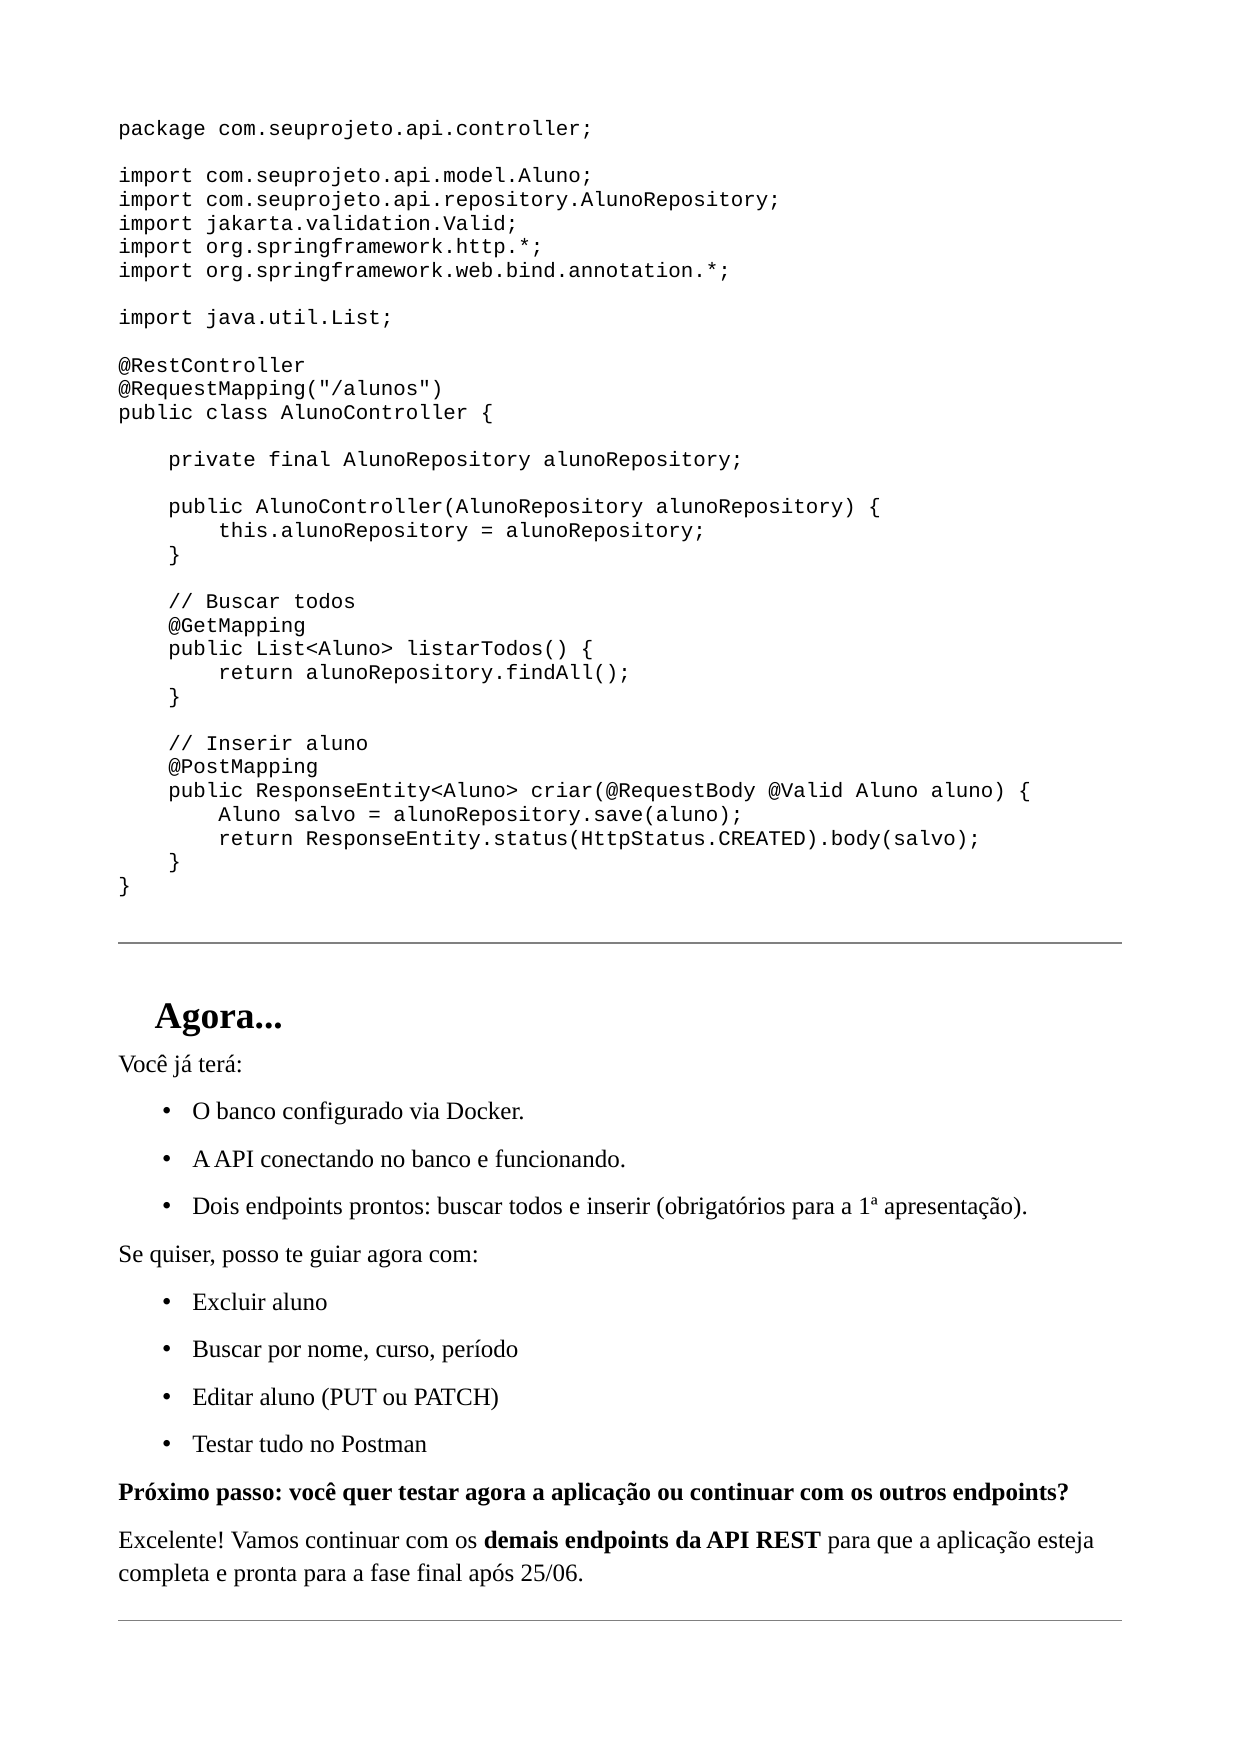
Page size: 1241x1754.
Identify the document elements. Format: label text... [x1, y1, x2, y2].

text Aluno salvo = alunoRepository.save(aluno); [118, 804, 1122, 827]
list Buscar por nome, curso, período [162, 1334, 1122, 1363]
text Excelente! Vamos continuar com os demais endpoints da API REST para que a aplicação esteja completa e pronta para a fase final após 25/06. [118, 1525, 1122, 1586]
text // Inserir aluno [118, 733, 1122, 757]
text package com.seuprojeto.api.controller; [118, 118, 1122, 142]
subtitle ✅ Agora... [118, 993, 1122, 1036]
text Se quiser, posso te guiar agora com: [118, 1239, 1122, 1268]
text } [118, 686, 1122, 709]
text public List<Aluno> listarTodos() { [118, 638, 1122, 662]
text } [118, 851, 1122, 875]
text public AlunoController(AlunoRepository alunoRepository) { [118, 496, 1122, 520]
text import java.util.List; [118, 307, 1122, 331]
list Editar aluno (PUT ou PATCH) [162, 1382, 1122, 1411]
text // Buscar todos [118, 591, 1122, 615]
text import com.seuprojeto.api.model.Aluno; [118, 165, 1122, 189]
text private final AlunoRepository alunoRepository; [118, 449, 1122, 473]
text @RestController [118, 354, 1122, 378]
list A API conectando no banco e funcionando. [162, 1144, 1122, 1173]
text @PostMapping [118, 757, 1122, 780]
text @GetMapping [118, 615, 1122, 638]
text return alunoRepository.findAll(); [118, 662, 1122, 686]
text this.alunoRepository = alunoRepository; [118, 520, 1122, 544]
text public class AlunoController { [118, 402, 1122, 426]
list O banco configurado via Docker. [162, 1096, 1122, 1125]
text Próximo passo: você quer testar agora a aplicação ou continuar com os outros endpoints? [118, 1477, 1122, 1506]
list Testar tudo no Postman [162, 1429, 1122, 1458]
text import jakarta.validation.Valid; [118, 213, 1122, 236]
text public ResponseEntity<Aluno> criar(@RequestBody @Valid Aluno aluno) { [118, 780, 1122, 804]
list Excluir aluno [162, 1287, 1122, 1315]
text } [118, 875, 1122, 898]
list Dois endpoints prontos: buscar todos e inserir (obrigatórios para a 1ª apresentação). [162, 1191, 1122, 1220]
text import com.seuprojeto.api.repository.AlunoRepository; [118, 189, 1122, 213]
text Você já terá: [118, 1049, 1122, 1077]
text import org.springframework.http.*; [118, 236, 1122, 260]
text import org.springframework.web.bind.annotation.*; [118, 260, 1122, 284]
text @RequestMapping("/alunos") [118, 378, 1122, 402]
text return ResponseEntity.status(HttpStatus.CREATED).body(salvo); [118, 827, 1122, 851]
text } [118, 544, 1122, 567]
